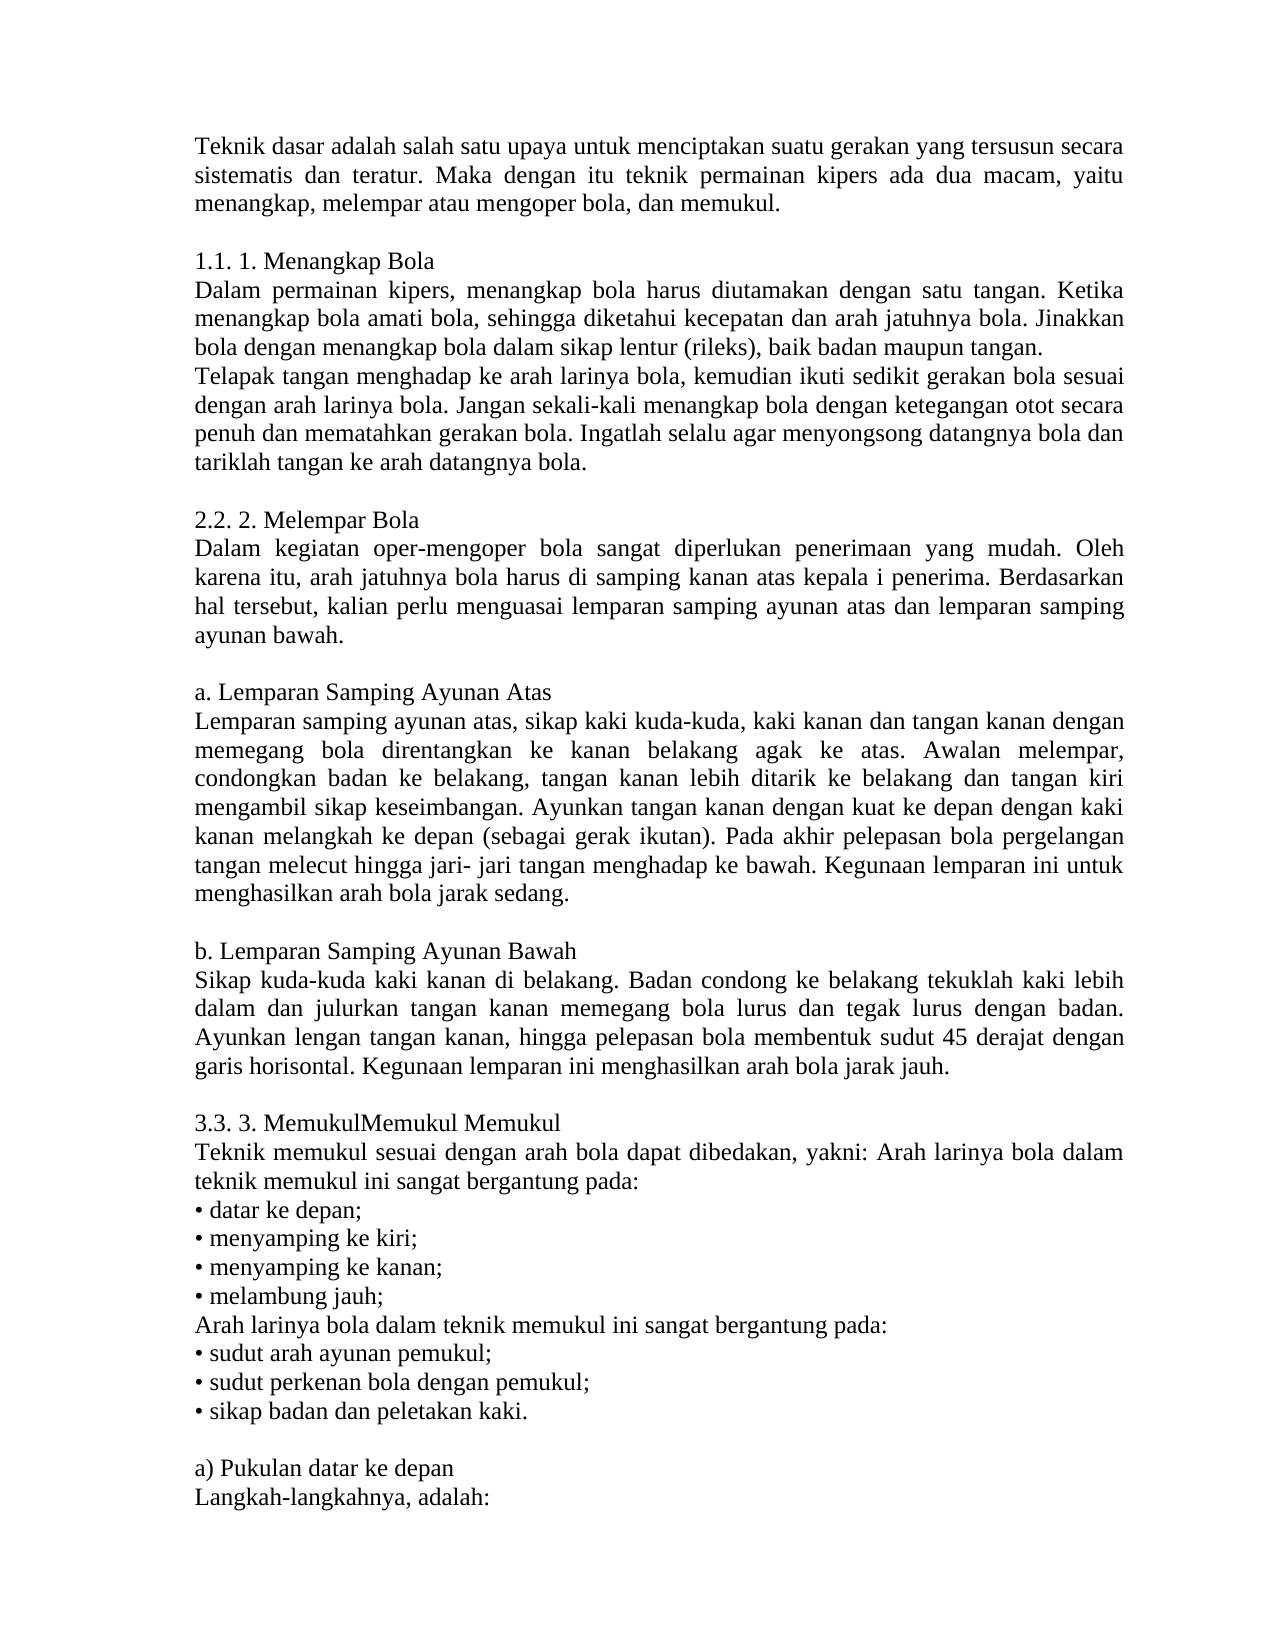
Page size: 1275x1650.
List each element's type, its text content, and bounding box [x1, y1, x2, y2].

text • menyamping ke kiri; [194, 1223, 1125, 1252]
text 3.3. 3. MemukulMemukul Memukul [194, 1108, 1125, 1137]
text • melambung jauh; [194, 1281, 1125, 1310]
text Lemparan samping ayunan atas, sikap kaki kuda-kuda, kaki kanan dan tangan kanan dengan memegang bola direntangkan ke kanan belakang agak ke atas. Awalan melempar, condongkan badan ke belakang, tangan kanan lebih ditarik ke belakang dan tangan kiri mengambil sikap keseimbangan. Ayunkan tangan kanan dengan kuat ke depan dengan kaki kanan melangkah ke depan (sebagai gerak ikutan). Pada akhir pelepasan bola pergelangan tangan melecut hingga jari- jari tangan menghadap ke bawah. Kegunaan lemparan ini untuk menghasilkan arah bola jarak sedang. [194, 706, 1125, 907]
text Dalam permainan kipers, menangkap bola harus diutamakan dengan satu tangan. Ketika menangkap bola amati bola, sehingga diketahui kecepatan dan arah jatuhnya bola. Jinakkan bola dengan menangkap bola dalam sikap lentur (rileks), baik badan maupun tangan. [194, 275, 1125, 361]
text Sikap kuda-kuda kaki kanan di belakang. Badan condong ke belakang tekuklah kaki lebih dalam dan julurkan tangan kanan memegang bola lurus dan tegak lurus dengan badan. Ayunkan lengan tangan kanan, hingga pelepasan bola membentuk sudut 45 derajat dengan garis horisontal. Kegunaan lemparan ini menghasilkan arah bola jarak jauh. [194, 965, 1125, 1080]
text Teknik memukul sesuai dengan arah bola dapat dibedakan, yakni: Arah larinya bola dalam teknik memukul ini sangat bergantung pada: [194, 1137, 1125, 1195]
text a) Pukulan datar ke depan [194, 1453, 1125, 1482]
text Telapak tangan menghadap ke arah larinya bola, kemudian ikuti sedikit gerakan bola sesuai dengan arah larinya bola. Jangan sekali-kali menangkap bola dengan ketegangan otot secara penuh dan mematahkan gerakan bola. Ingatlah selalu agar menyongsong datangnya bola dan tariklah tangan ke arah datangnya bola. [194, 361, 1125, 476]
text • sudut perkenan bola dengan pemukul; [194, 1367, 1125, 1396]
text • sikap badan dan peletakan kaki. [194, 1396, 1125, 1425]
text b. Lemparan Samping Ayunan Bawah [194, 936, 1125, 965]
text • sudut arah ayunan pemukul; [194, 1338, 1125, 1367]
text • menyamping ke kanan; [194, 1252, 1125, 1281]
text Teknik dasar adalah salah satu upaya untuk menciptakan suatu gerakan yang tersusun secara sistematis dan teratur. Maka dengan itu teknik permainan kipers ada dua macam, yaitu menangkap, melempar atau mengoper bola, dan memukul. [194, 131, 1125, 217]
text Arah larinya bola dalam teknik memukul ini sangat bergantung pada: [194, 1310, 1125, 1338]
text Langkah-langkahnya, adalah: [194, 1482, 1125, 1511]
text a. Lemparan Samping Ayunan Atas [194, 677, 1125, 706]
text Dalam kegiatan oper-mengoper bola sangat diperlukan penerimaan yang mudah. Oleh karena itu, arah jatuhnya bola harus di samping kanan atas kepala i penerima. Berdasarkan hal tersebut, kalian perlu menguasai lemparan samping ayunan atas dan lemparan samping ayunan bawah. [194, 533, 1125, 648]
text • datar ke depan; [194, 1195, 1125, 1223]
text 2.2. 2. Melempar Bola [194, 505, 1125, 533]
text 1.1. 1. Menangkap Bola [194, 246, 1125, 275]
